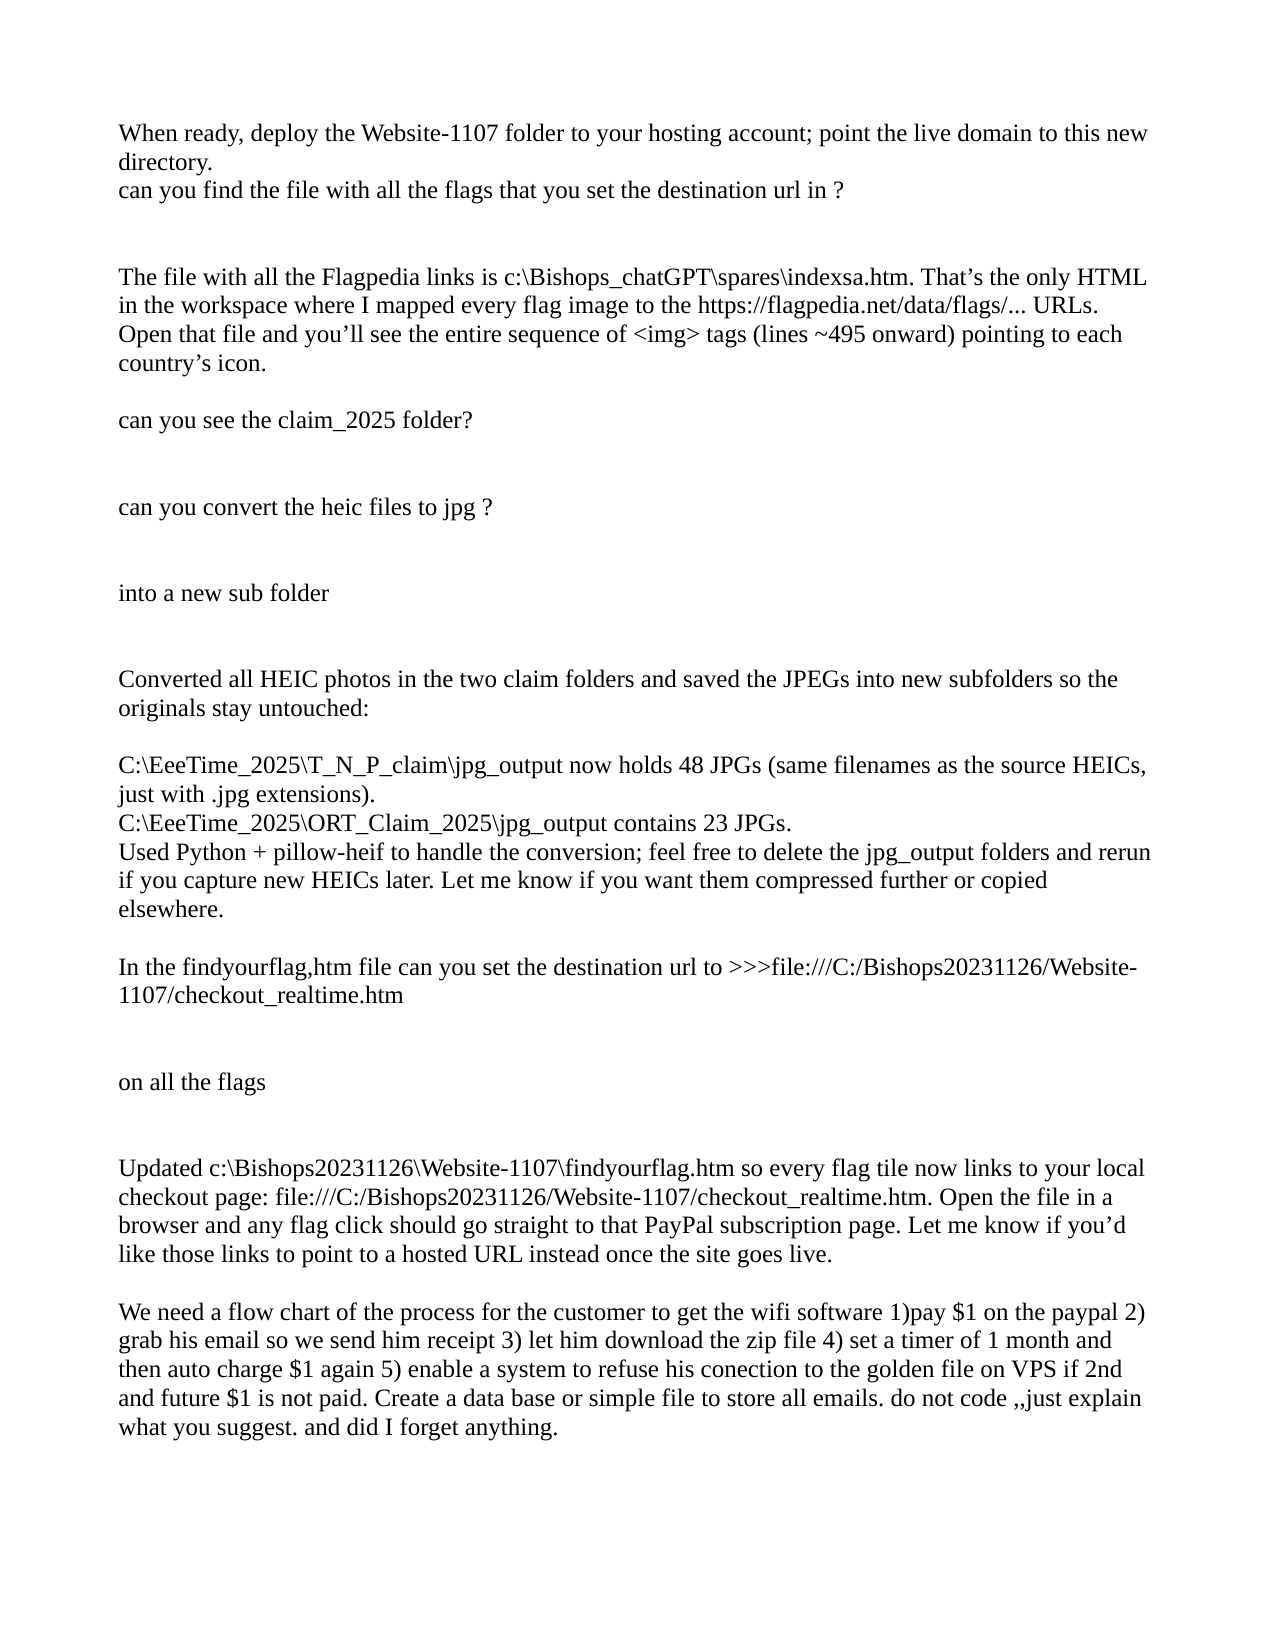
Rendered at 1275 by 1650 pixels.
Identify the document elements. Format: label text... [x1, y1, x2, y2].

text can you find the file with all the flags that you set the destination url in ? [118, 176, 1157, 204]
text When ready, deploy the Website-1107 folder to your hosting account; point the live domain to this new directory. [118, 118, 1157, 176]
text Used Python + pillow-heif to handle the conversion; feel free to delete the jpg_output folders and rerun if you capture new HEICs later. Let me know if you want them compressed further or copied elsewhere. [118, 837, 1157, 923]
text C:\EeeTime_2025\ORT_Claim_2025\jpg_output contains 23 JPGs. [118, 808, 1157, 837]
text The file with all the Flagpedia links is c:\Bishops_chatGPT\spares\indexsa.htm. That’s the only HTML in the workspace where I mapped every flag image to the https://flagpedia.net/data/flags/... URLs. Open that file and you’ll see the entire sequence of <img> tags (lines ~495 onward) pointing to each country’s icon. [118, 262, 1157, 377]
text We need a flow chart of the process for the customer to get the wifi software 1)pay $1 on the paypal 2) grab his email so we send him receipt 3) let him download the zip file 4) set a timer of 1 month and then auto charge $1 again 5) enable a system to refuse his conection to the golden file on VPS if 2nd and future $1 is not paid. Create a data base or simple file to store all emails. do not code ,,just explain what you suggest. and did I forget anything. [118, 1297, 1157, 1441]
text can you see the claim_2025 folder? [118, 406, 1157, 434]
text Converted all HEIC photos in the two claim folders and saved the JPEGs into new subfolders so the originals stay untouched: [118, 664, 1157, 722]
text Updated c:\Bishops20231126\Website-1107\findyourflag.htm so every flag tile now links to your local checkout page: file:///C:/Bishops20231126/Website-1107/checkout_realtime.htm. Open the file in a browser and any flag click should go straight to that PayPal subscription page. Let me know if you’d like those links to point to a hosted URL instead once the site goes live. [118, 1153, 1157, 1268]
text on all the flags [118, 1067, 1157, 1096]
text into a new sub folder [118, 578, 1157, 607]
text C:\EeeTime_2025\T_N_P_claim\jpg_output now holds 48 JPGs (same filenames as the source HEICs, just with .jpg extensions). [118, 751, 1157, 808]
text can you convert the heic files to jpg ? [118, 492, 1157, 521]
text In the findyourflag,htm file can you set the destination url to >>>file:///C:/Bishops20231126/Website-1107/checkout_realtime.htm [118, 952, 1157, 1009]
